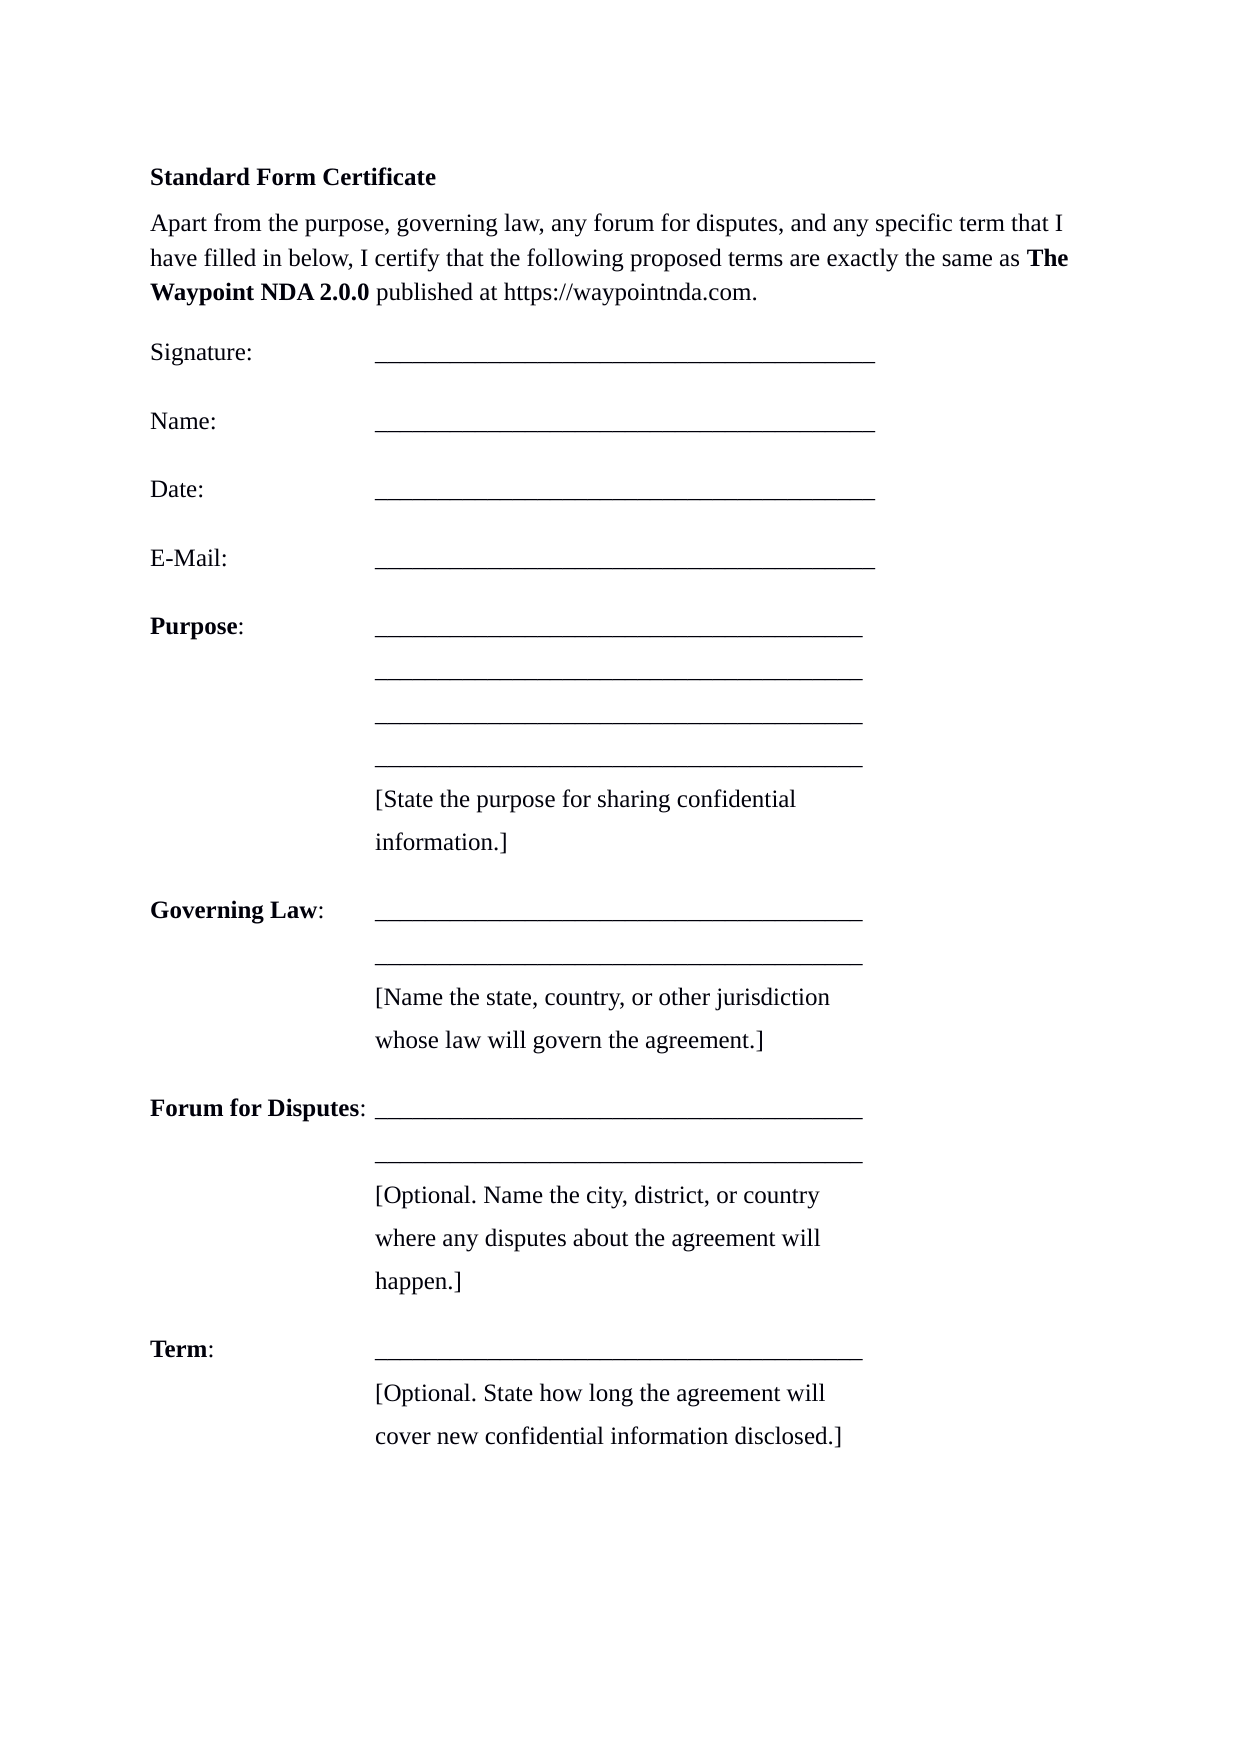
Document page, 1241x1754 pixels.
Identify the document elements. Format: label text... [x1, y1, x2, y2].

text Governing Law: _______________________________________ _______________________________________ [Name the state, country, or other jurisdiction whose law will govern the agreement.] [150, 896, 865, 1054]
text Date: ________________________________________ [150, 474, 1090, 503]
text Term: _______________________________________ [Optional. State how long the agreement will cover new confidential information disclosed.] [150, 1334, 865, 1449]
text Forum for Disputes: _______________________________________ _______________________________________ [Optional. Name the city, district, or country where any disputes about the agreement will happen.] [150, 1093, 865, 1295]
text E-Mail: ________________________________________ [150, 543, 1090, 572]
text Purpose: _______________________________________ _______________________________________ _______________________________________ _______________________________________ [State the purpose for sharing confidential information.] [150, 611, 865, 856]
text Standard Form Certificate [150, 162, 1090, 191]
text Apart from the purpose, governing law, any forum for disputes, and any specific term that I have filled in below, I certify that the following proposed terms are exactly the same as The Waypoint NDA 2.0.0 published at https://waypointnda.com. [150, 208, 1090, 306]
text Signature: ________________________________________ [150, 337, 1090, 366]
text Name: ________________________________________ [150, 406, 1090, 434]
